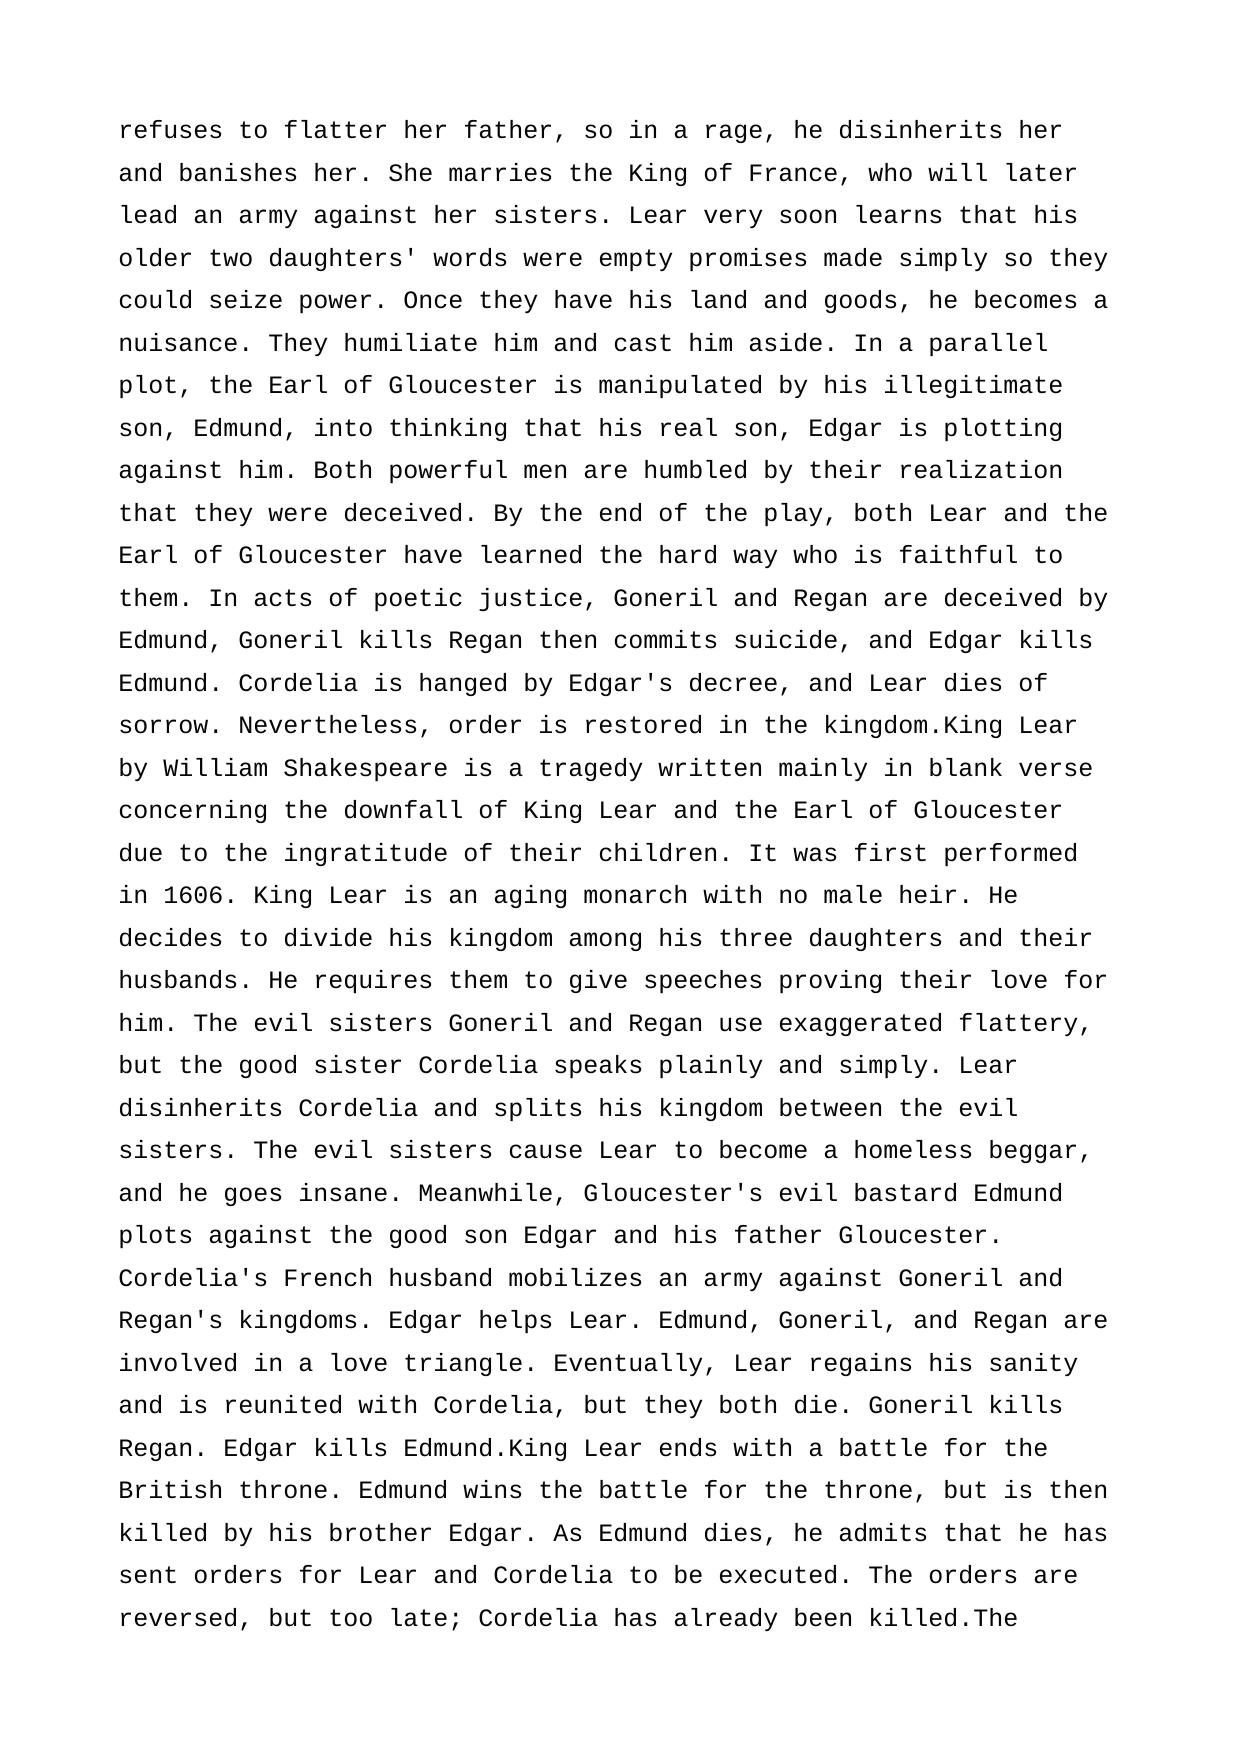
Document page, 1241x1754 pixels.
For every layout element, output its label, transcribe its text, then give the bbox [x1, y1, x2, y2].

text refuses to flatter her father, so in a rage, he disinherits her and banishes her. She marries the King of France, who will later lead an army against her sisters. Lear very soon learns that his older two daughters' words were empty promises made simply so they could seize power. Once they have his land and goods, he becomes a nuisance. They humiliate him and cast him aside. In a parallel plot, the Earl of Gloucester is manipulated by his illegitimate son, Edmund, into thinking that his real son, Edgar is plotting against him. Both powerful men are humbled by their realization that they were deceived. By the end of the play, both Lear and the Earl of Gloucester have learned the hard way who is faithful to them. In acts of poetic justice, Goneril and Regan are deceived by Edmund, Goneril kills Regan then commits suicide, and Edgar kills Edmund. Cordelia is hanged by Edgar's decree, and Lear dies of sorrow. Nevertheless, order is restored in the kingdom.King Lear by William Shakespeare is a tragedy written mainly in blank verse concerning the downfall of King Lear and the Earl of Gloucester due to the ingratitude of their children. It was first performed in 1606. King Lear is an aging monarch with no male heir. He decides to divide his kingdom among his three daughters and their husbands. He requires them to give speeches proving their love for him. The evil sisters Goneril and Regan use exaggerated flattery, but the good sister Cordelia speaks plainly and simply. Lear disinherits Cordelia and splits his kingdom between the evil sisters. The evil sisters cause Lear to become a homeless beggar, and he goes insane. Meanwhile, Gloucester's evil bastard Edmund plots against the good son Edgar and his father Gloucester. Cordelia's French husband mobilizes an army against Goneril and Regan's kingdoms. Edgar helps Lear. Edmund, Goneril, and Regan are involved in a love triangle. Eventually, Lear regains his sanity and is reunited with Cordelia, but they both die. Goneril kills Regan. Edgar kills Edmund.King Lear ends with a battle for the British throne. Edmund wins the battle for the throne, but is then killed by his brother Edgar. As Edmund dies, he admits that he has sent orders for Lear and Cordelia to be executed. The orders are reversed, but too late; Cordelia has already been killed.The [118, 118, 1122, 1634]
